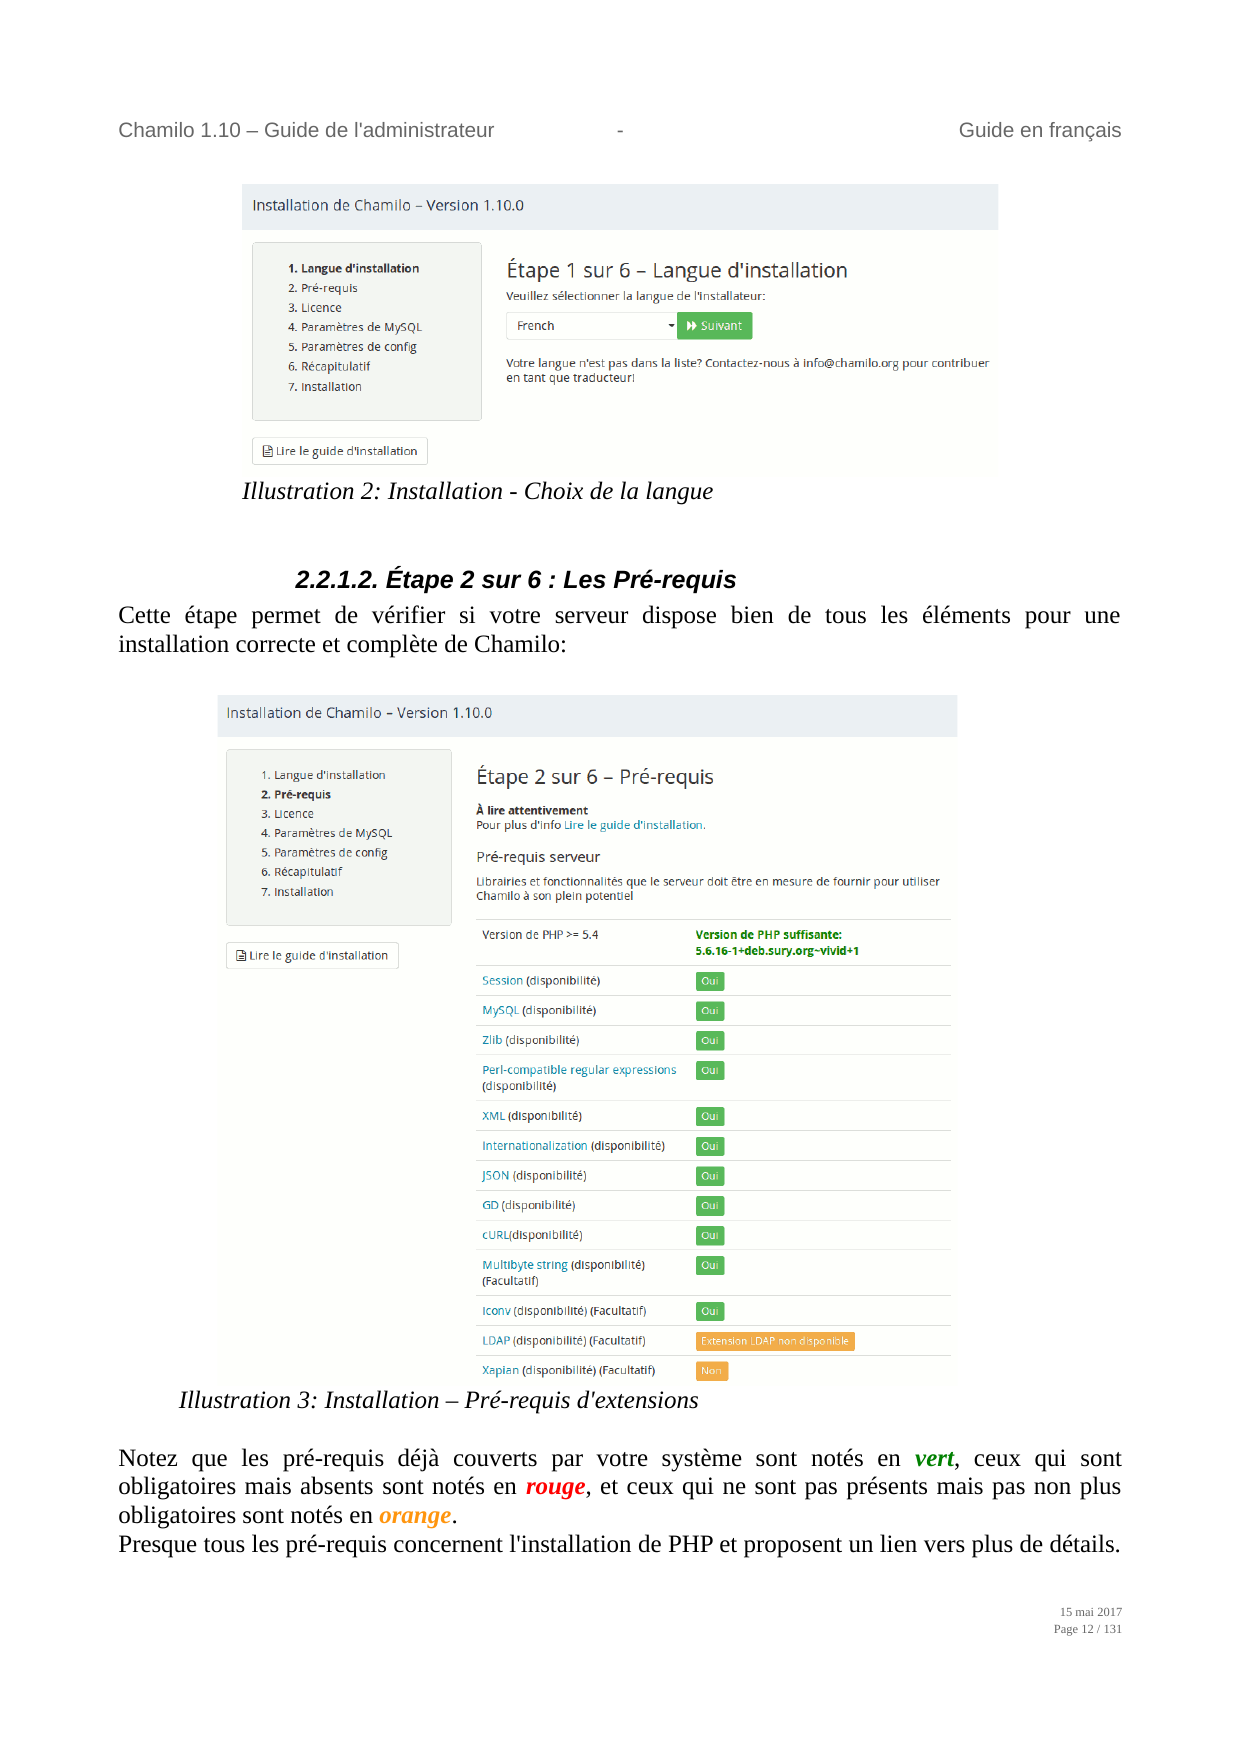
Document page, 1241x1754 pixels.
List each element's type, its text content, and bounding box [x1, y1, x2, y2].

text Illustration 3: Installation – Pré-requis d'extensions [178, 696, 1029, 1414]
text Notez que les pré-requis déjà couverts par votre système sont notés en vert, ceux qui sont obligatoires mais absents sont notés en rouge, et ceux qui ne sont pas présents mais pas non plus obligatoires sont notés en orange. [118, 1443, 1122, 1529]
text Illustration 2: Installation - Choix de la langue [242, 477, 998, 505]
picture [242, 184, 999, 477]
subtitle Étape 2 sur 6 : Les Pré-requis [295, 565, 1122, 593]
picture [217, 695, 958, 1386]
text Presque tous les pré-requis concernent l'installation de PHP et proposent un lien vers plus de détails. [118, 1529, 1122, 1558]
text Cette étape permet de vérifier si votre serveur dispose bien de tous les éléments pour une installation correcte et complète de Chamilo: [118, 600, 1122, 657]
